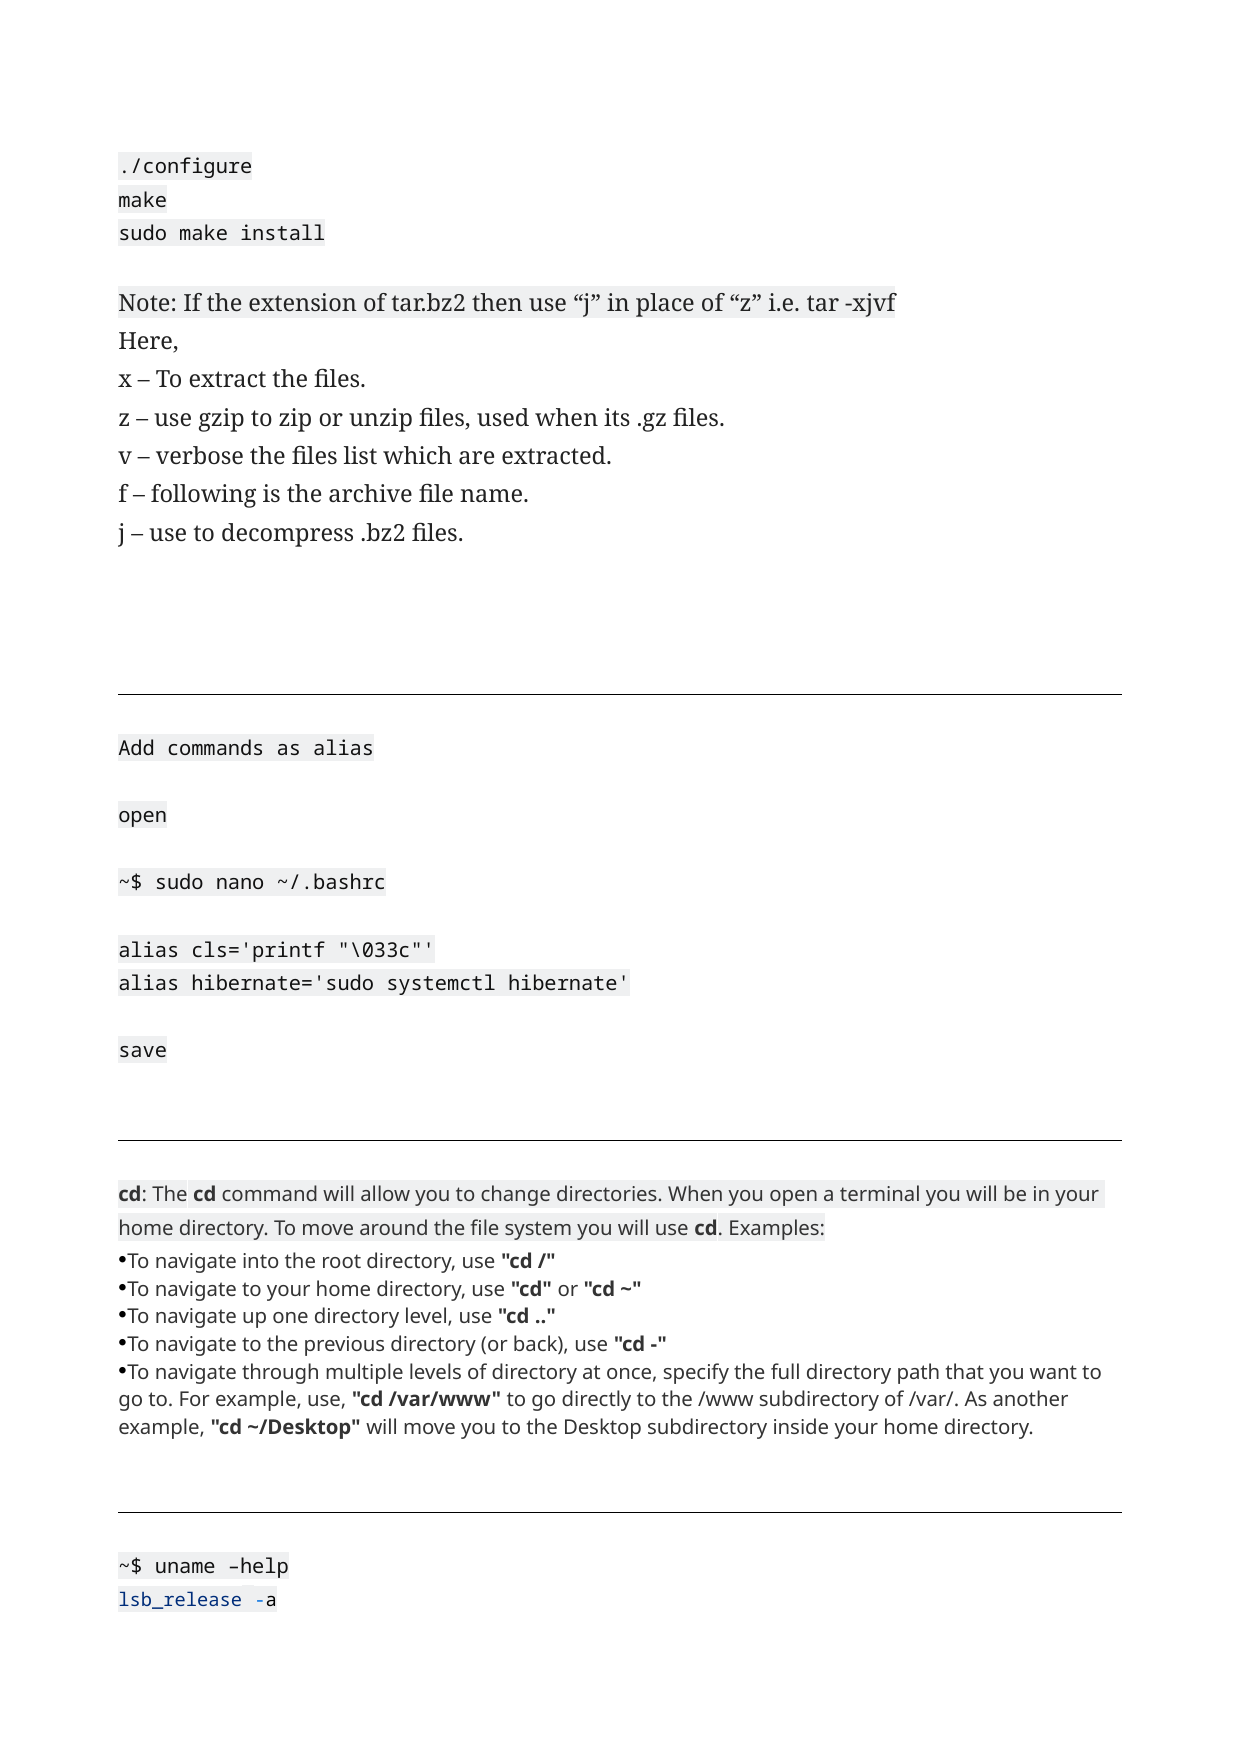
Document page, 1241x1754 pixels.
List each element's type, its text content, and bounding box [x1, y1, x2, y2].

text Here, [118, 324, 1122, 356]
text save [118, 1036, 1122, 1063]
text ~$ uname –help [118, 1552, 1122, 1579]
list To navigate through multiple levels of directory at once, specify the full directory path that you want to go to. For example, use, "cd /var/www" to go directly to the /www subdirectory of /var/. As another example, "cd ~/Desktop" will move you to the Desktop subdirectory inside your home directory. [118, 1357, 1122, 1441]
text v – verbose the files list which are extracted. [118, 439, 1122, 471]
text lsb_release -a [118, 1585, 1122, 1612]
text Note: If the extension of tar.bz2 then use “j” in place of “z” i.e. tar -xjvf [118, 286, 1122, 318]
text cd: The cd command will allow you to change directories. When you open a terminal you will be in your home directory. To move around the file system you will use cd. Examples: [118, 1180, 1122, 1241]
text alias hibernate='sudo systemctl hibernate' [118, 968, 1122, 996]
text open [118, 801, 1122, 828]
text j – use to decompress .bz2 files. [118, 516, 1122, 548]
list To navigate up one directory level, use "cd .." [118, 1302, 1122, 1330]
text ./configure [118, 152, 1122, 180]
text f – following is the archive file name. [118, 478, 1122, 509]
text alias cls='printf "\033c"' [118, 935, 1122, 963]
text z – use gzip to zip or unzip files, used when its .gz files. [118, 401, 1122, 433]
list To navigate to your home directory, use "cd" or "cd ~" [118, 1274, 1122, 1302]
list To navigate into the root directory, use "cd /" [118, 1247, 1122, 1274]
text ~$ sudo nano ~/.bashrc [118, 868, 1122, 896]
text x – To extract the files. [118, 363, 1122, 394]
list To navigate to the previous directory (or back), use "cd -" [118, 1330, 1122, 1357]
text make [118, 185, 1122, 213]
text sudo make install [118, 219, 1122, 246]
text Add commands as alias [118, 733, 1122, 761]
